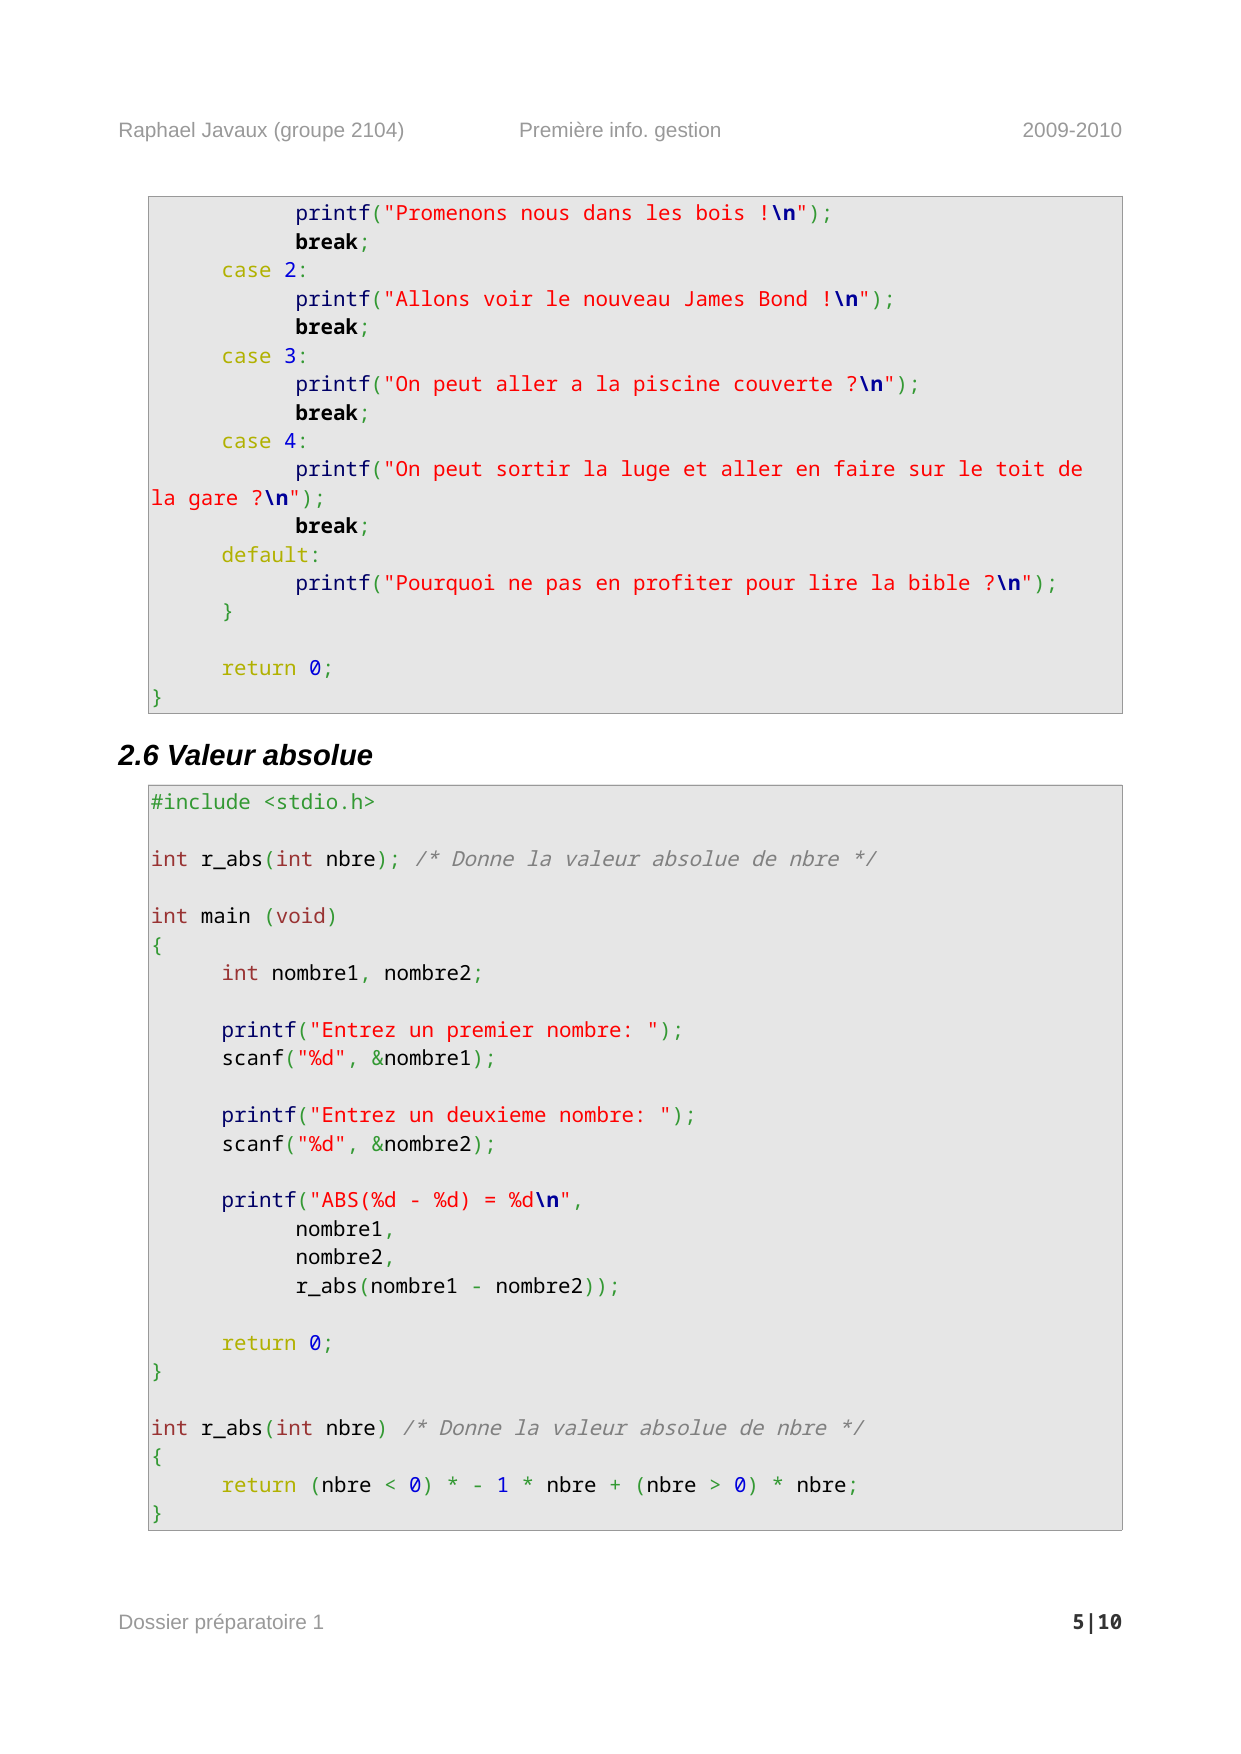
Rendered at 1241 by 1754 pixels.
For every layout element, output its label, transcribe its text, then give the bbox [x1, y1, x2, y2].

text printf("Pourquoi ne pas en profiter pour lire la bible ?\n"); [149, 565, 1122, 594]
text int main (void) [149, 898, 1122, 927]
text printf("On peut aller a la piscine couverte ?\n"); [149, 366, 1122, 394]
text int r_abs(int nbre); /* Donne la valeur absolue de nbre */ [149, 841, 1122, 870]
text nombre2, [149, 1239, 1122, 1268]
text break; [149, 394, 1122, 423]
text scanf("%d", &nombre2); [149, 1126, 1122, 1154]
text } [149, 1353, 1122, 1382]
subtitle 2.6 Valeur absolue [118, 738, 1122, 772]
text return 0; [149, 651, 1122, 679]
text } [149, 1495, 1122, 1530]
text scanf("%d", &nombre1); [149, 1040, 1122, 1069]
text printf("ABS(%d - %d) = %d\n", [149, 1183, 1122, 1211]
text { [149, 1438, 1122, 1467]
text #include <stdio.h> [149, 786, 1122, 813]
text default: [149, 537, 1122, 565]
text break; [149, 309, 1122, 338]
text int nombre1, nombre2; [149, 955, 1122, 983]
text return 0; [149, 1325, 1122, 1353]
text printf("Entrez un premier nombre: "); [149, 1012, 1122, 1040]
text r_abs(nombre1 - nombre2)); [149, 1268, 1122, 1296]
text } [149, 594, 1122, 622]
text return (nbre < 0) * - 1 * nbre + (nbre > 0) * nbre; [149, 1467, 1122, 1495]
text break; [149, 508, 1122, 537]
text int r_abs(int nbre) /* Donne la valeur absolue de nbre */ [149, 1410, 1122, 1438]
text case 4: [149, 423, 1122, 451]
text printf("Promenons nous dans les bois !\n"); [149, 197, 1122, 224]
text printf("Entrez un deuxieme nombre: "); [149, 1097, 1122, 1126]
text nombre1, [149, 1211, 1122, 1239]
text printf("Allons voir le nouveau James Bond !\n"); [149, 281, 1122, 309]
text case 3: [149, 338, 1122, 366]
text case 2: [149, 252, 1122, 281]
text break; [149, 224, 1122, 252]
text { [149, 927, 1122, 955]
text } [149, 679, 1122, 713]
text printf("On peut sortir la luge et aller en faire sur le toit de la gare ?\n"); [149, 451, 1122, 508]
